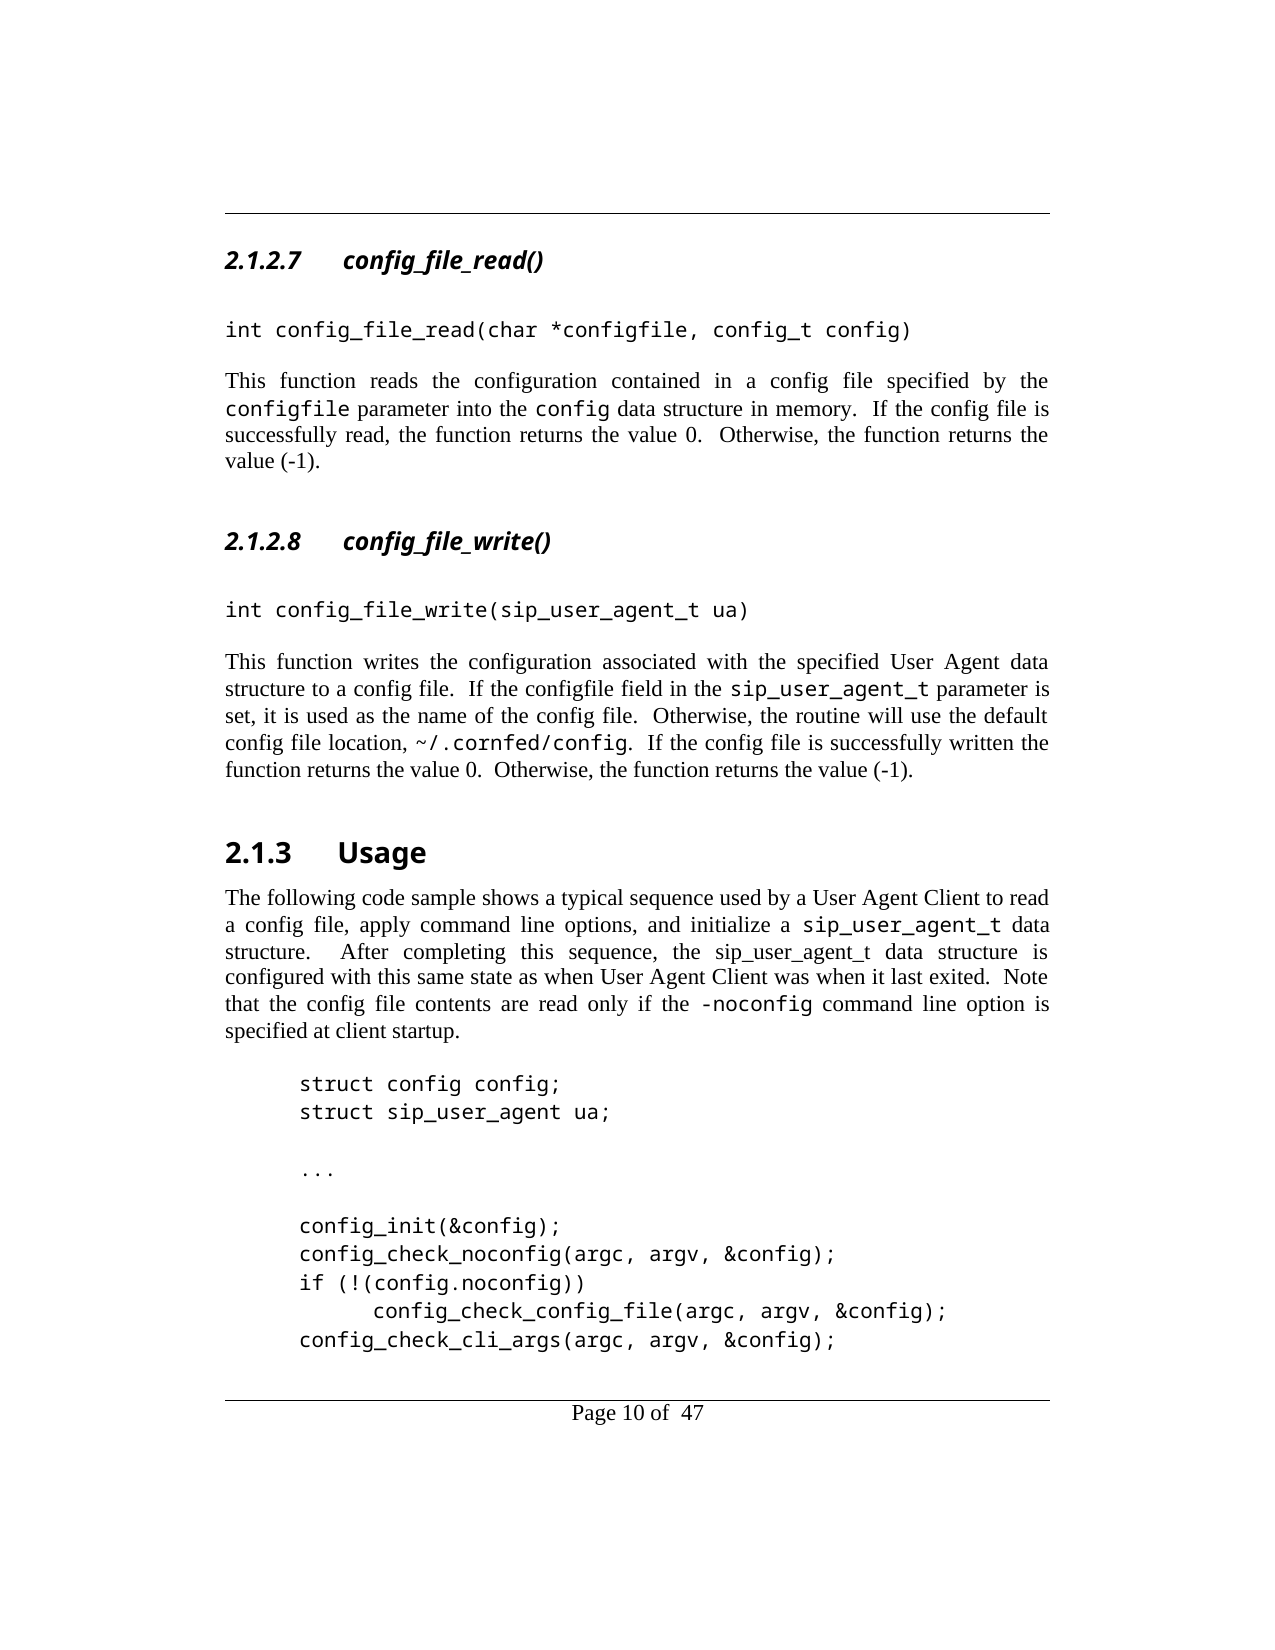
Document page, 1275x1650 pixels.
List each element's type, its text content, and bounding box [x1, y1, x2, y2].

text if (!(config.noconfig)) [225, 1268, 1050, 1296]
text This function writes the configuration associated with the specified User Agent data structure to a config file. If the configfile field in the sip_user_agent_t parameter is set, it is used as the name of the config file. Otherwise, the routine will use the default config file location, ~/.cornfed/config. If the config file is successfully written the function returns the value 0. Otherwise, the function returns the value (-1). [225, 649, 1050, 782]
text config_init(&config); [225, 1211, 1050, 1239]
text struct sip_user_agent ua; [225, 1097, 1050, 1126]
subtitle Usage [225, 833, 1050, 872]
text The following code sample shows a typical sequence used by a User Agent Client to read a config file, apply command line options, and initialize a sip_user_agent_t data structure. After completing this sequence, the sip_user_agent_t data structure is configured with this same state as when User Agent Client was when it last exited. Note that the config file contents are read only if the -noconfig command line option is specified at client startup. [225, 885, 1050, 1043]
text int config_file_read(char *configfile, config_t config) [225, 315, 1050, 343]
subtitle config_file_write() [225, 524, 1050, 557]
text int config_file_write(sip_user_agent_t ua) [225, 595, 1050, 624]
text config_check_noconfig(argc, argv, &config); [225, 1239, 1050, 1268]
text This function reads the configuration contained in a config file specified by the configfile parameter into the config data structure in memory. If the config file is successfully read, the function returns the value 0. Otherwise, the function returns the value (-1). [225, 368, 1050, 473]
text struct config config; [225, 1069, 1050, 1097]
subtitle config_file_read() [225, 243, 1050, 277]
text config_check_config_file(argc, argv, &config); [225, 1296, 1050, 1325]
text config_check_cli_args(argc, argv, &config); [225, 1325, 1050, 1353]
text ... [225, 1154, 1050, 1183]
